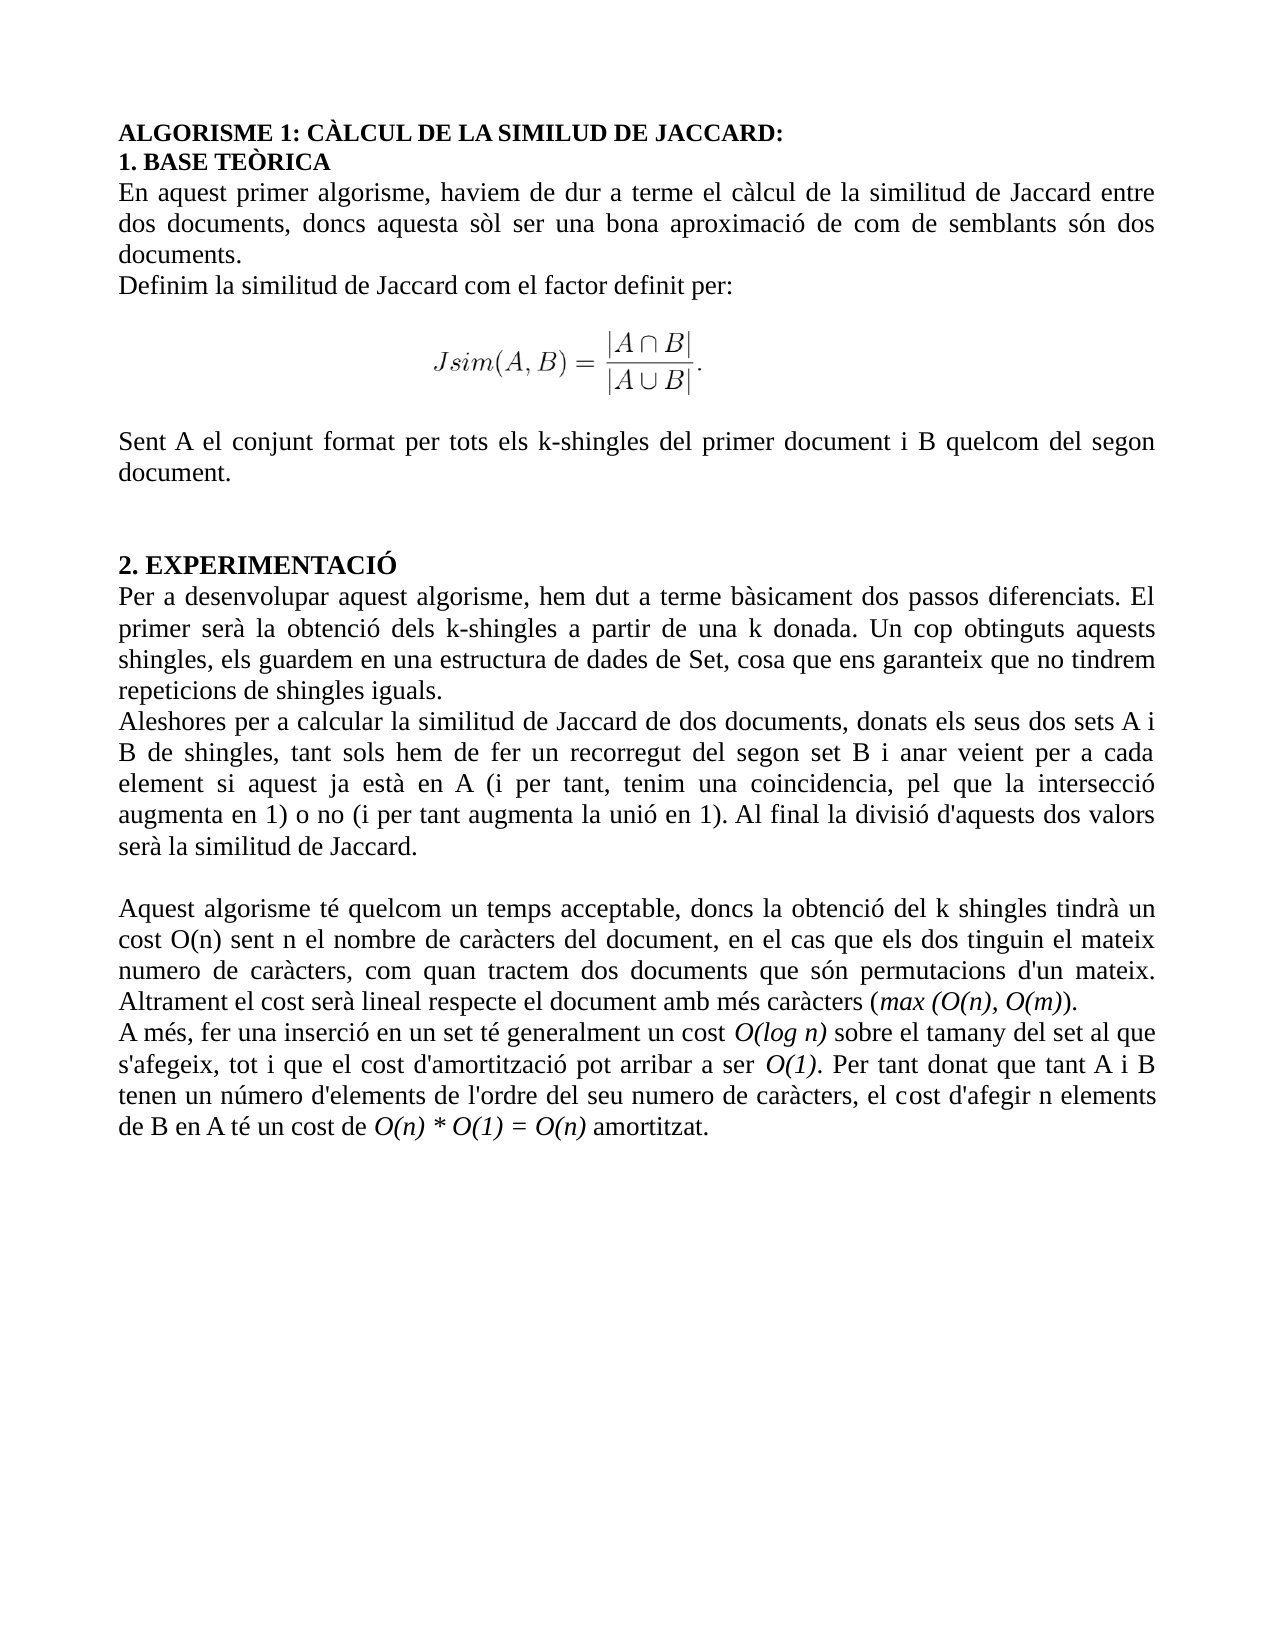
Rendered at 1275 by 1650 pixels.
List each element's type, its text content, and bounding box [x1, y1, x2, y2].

text ALGORISME 1: CÀLCUL DE LA SIMILUD DE JACCARD: [118, 118, 1157, 147]
text 2. EXPERIMENTACIÓ [118, 549, 1157, 581]
text Aquest algorisme té quelcom un temps acceptable, doncs la obtenció del k shingles tindrà un cost O(n) sent n el nombre de caràcters del document, en el cas que els dos tinguin el mateix numero de caràcters, com quan tractem dos documents que són permutacions d'un mateix. Altrament el cost serà lineal respecte el document amb més caràcters (max (O(n), O(m)). [118, 892, 1157, 1017]
text Sent A el conjunt format per tots els k-shingles del primer document i B quelcom del segon document. [118, 425, 1157, 487]
text Aleshores per a calcular la similitud de Jaccard de dos documents, donats els seus dos sets A i B de shingles, tant sols hem de fer un recorregut del segon set B i anar veient per a cada element si aquest ja està en A (i per tant, tenim una coincidencia, pel que la intersecció augmenta en 1) o no (i per tant augmenta la unió en 1). Al final la divisió d'aquests dos valors serà la similitud de Jaccard. [118, 705, 1157, 861]
picture [405, 315, 724, 395]
text Definim la similitud de Jaccard com el factor definit per: [118, 269, 1157, 300]
text En aquest primer algorisme, haviem de dur a terme el càlcul de la similitud de Jaccard entre dos documents, doncs aquesta sòl ser una bona aproximació de com de semblants són dos documents. [118, 176, 1157, 269]
text A més, fer una inserció en un set té generalment un cost O(log n) sobre el tamany del set al que s'afegeix, tot i que el cost d'amortització pot arribar a ser O(1). Per tant donat que tant A i B tenen un número d'elements de l'ordre del seu numero de caràcters, el cost d'afegir n elements de B en A té un cost de O(n) * O(1) = O(n) amortitzat. [118, 1017, 1157, 1141]
text 1. BASE TEÒRICA [118, 147, 1157, 176]
text Per a desenvolupar aquest algorisme, hem dut a terme bàsicament dos passos diferenciats. El primer serà la obtenció dels k-shingles a partir de una k donada. Un cop obtinguts aquests shingles, els guardem en una estructura de dades de Set, cosa que ens garanteix que no tindrem repeticions de shingles iguals. [118, 581, 1157, 705]
